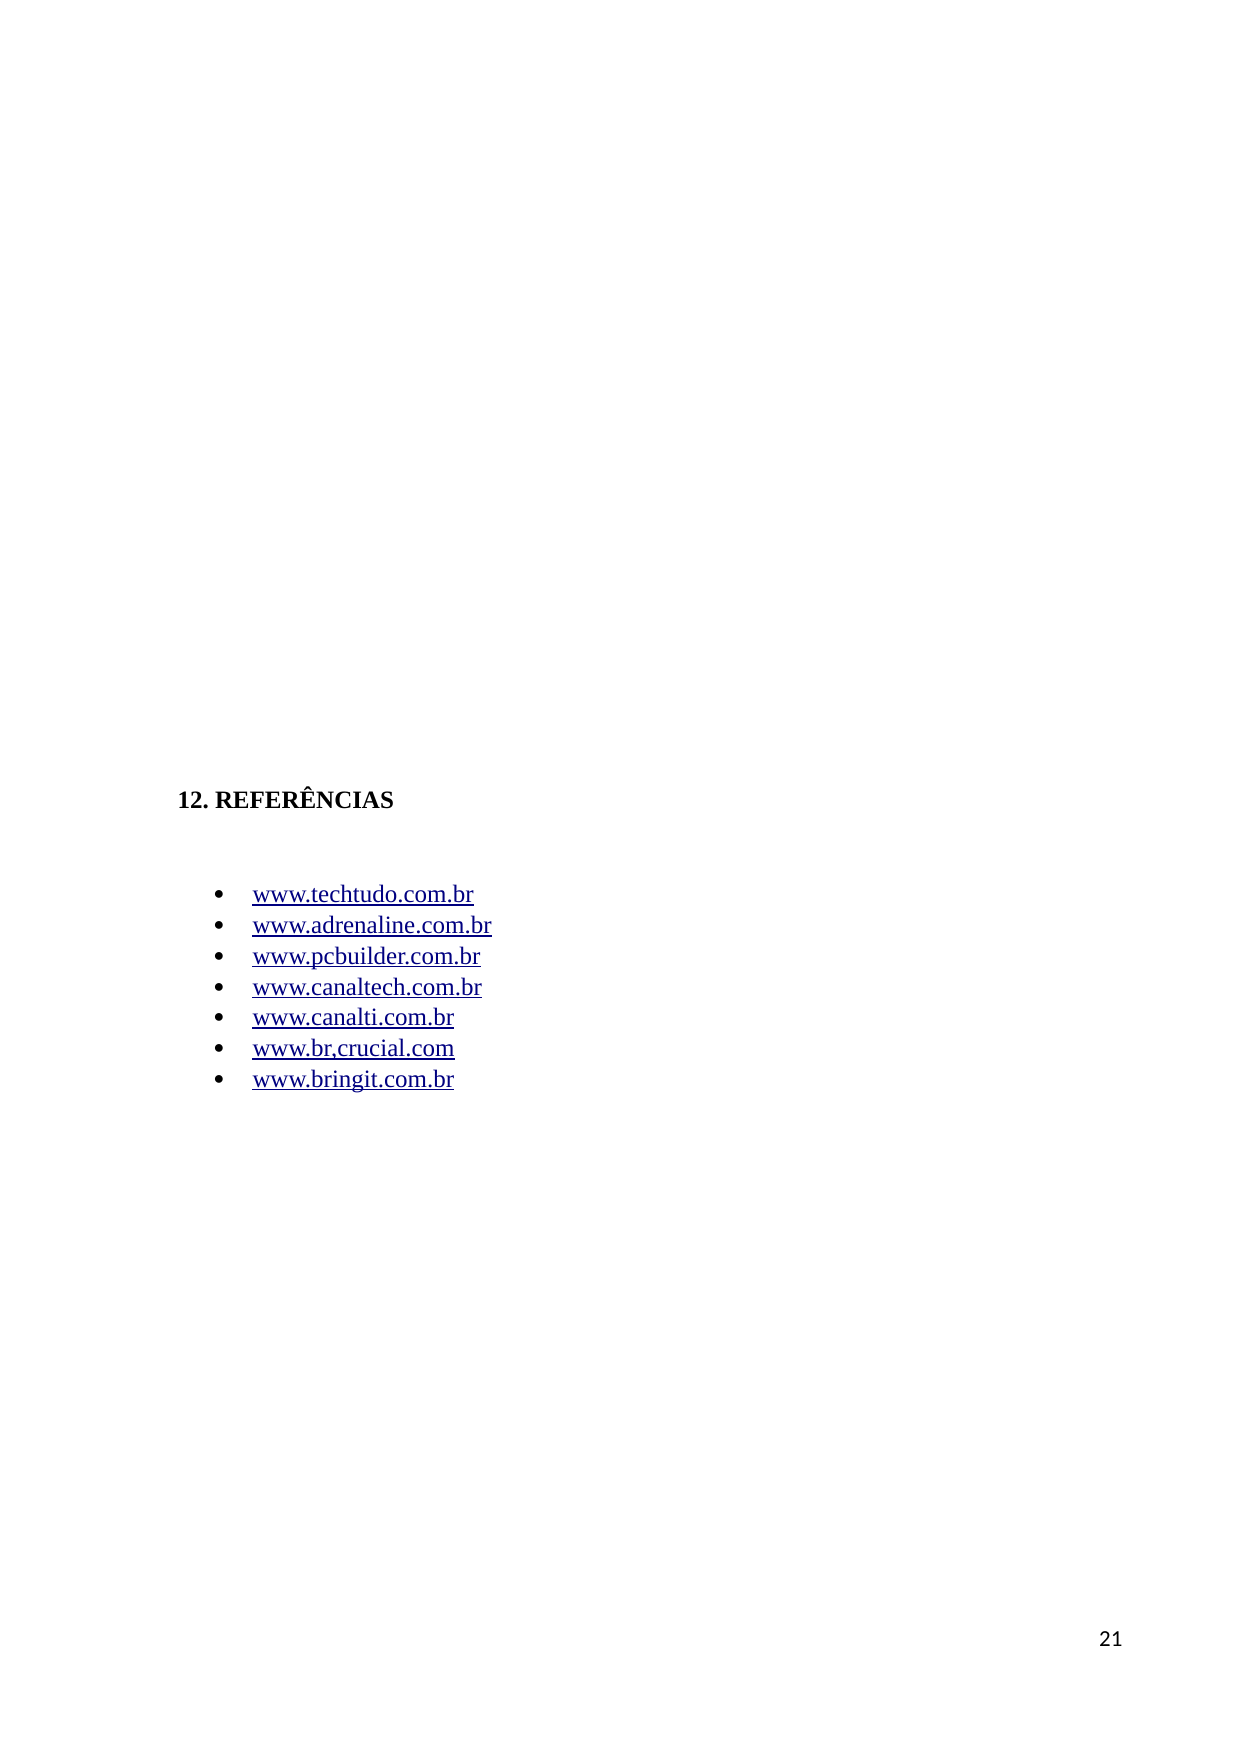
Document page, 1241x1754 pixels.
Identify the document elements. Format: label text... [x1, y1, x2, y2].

list www.br,crucial.com [215, 1033, 1122, 1062]
list www.pcbuilder.com.br [215, 941, 1122, 970]
list www.bringit.com.br [215, 1064, 1122, 1093]
list www.adrenaline.com.br [215, 910, 1122, 939]
list www.techtudo.com.br [215, 879, 1122, 908]
list www.canalti.com.br [215, 1002, 1122, 1031]
text 12. REFERÊNCIAS [177, 785, 1122, 813]
list www.canaltech.com.br [215, 972, 1122, 1001]
